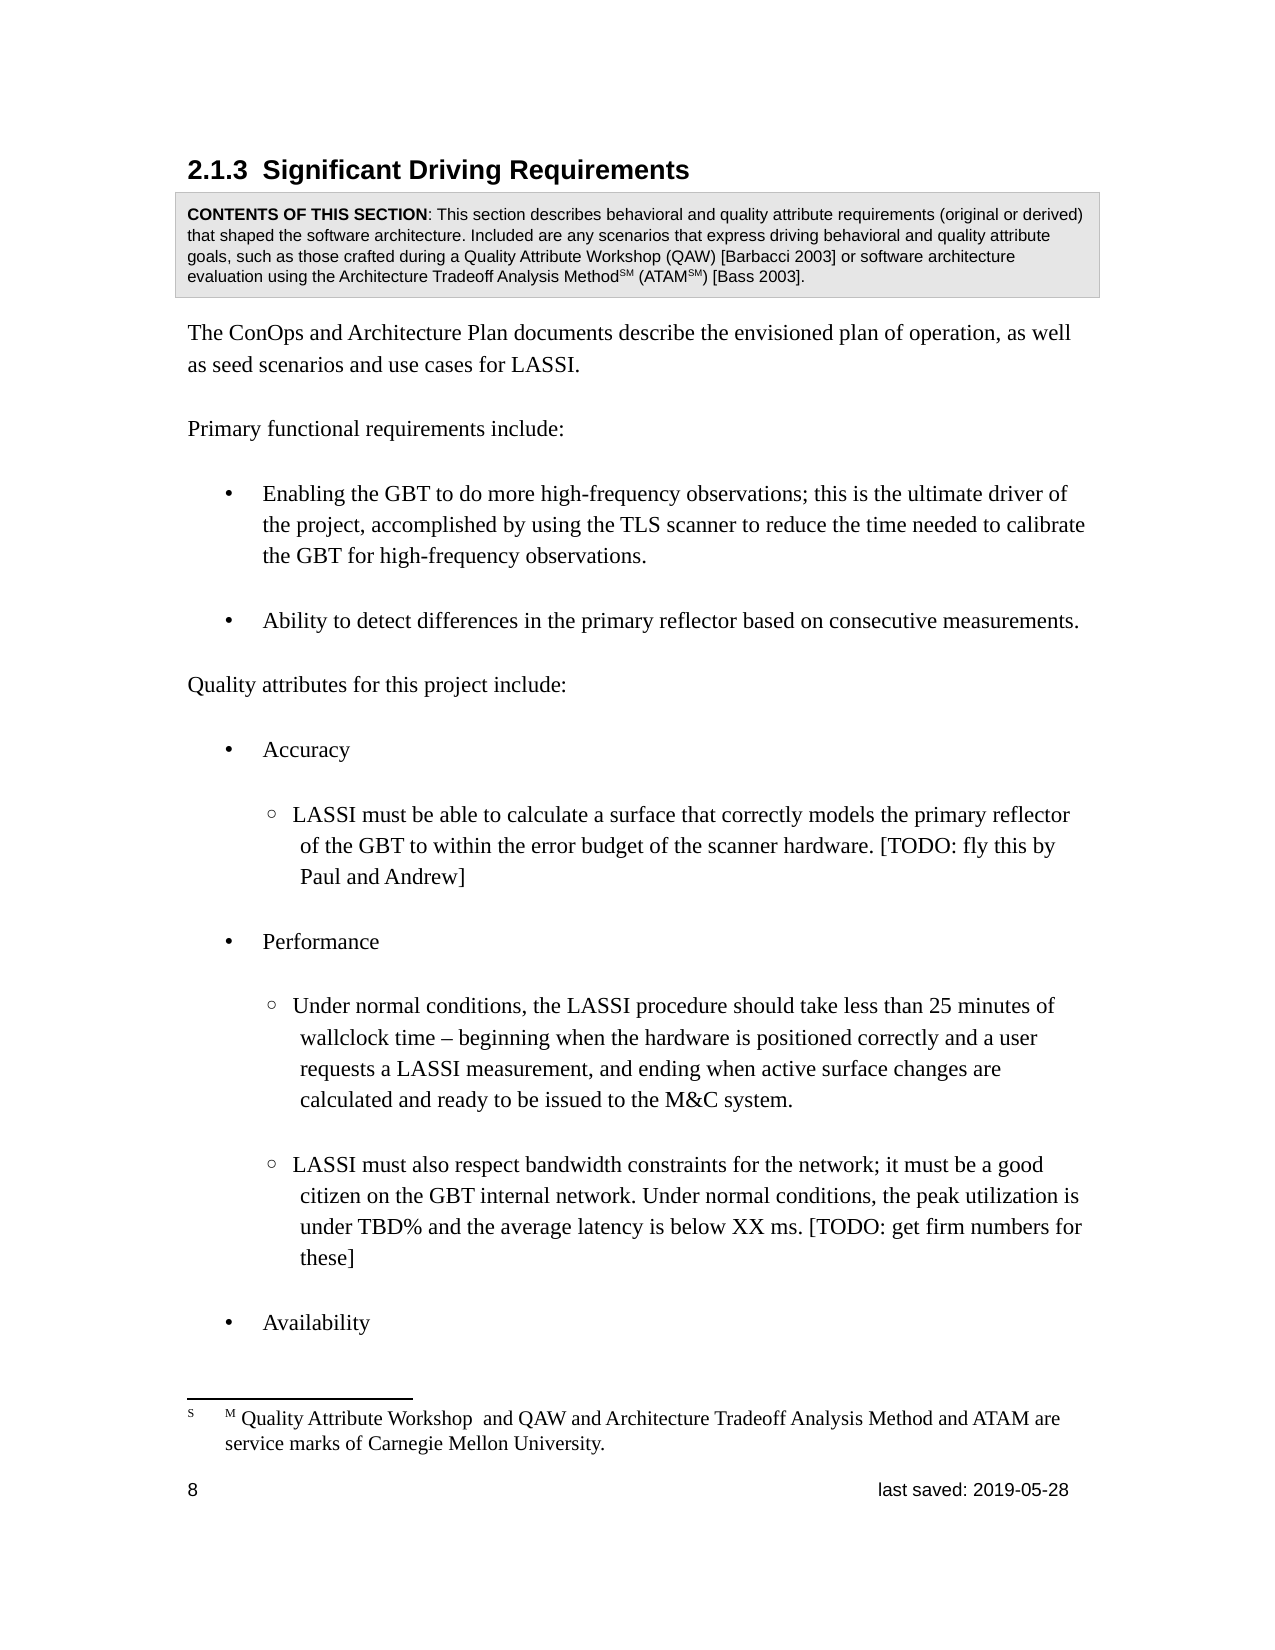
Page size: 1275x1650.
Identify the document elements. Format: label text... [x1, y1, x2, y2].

text Primary functional requirements include: [187, 410, 1087, 442]
list LASSI must be able to calculate a surface that correctly models the primary reflector of the GBT to within the error budget of the scanner hardware. [TODO: fly this by Paul and Andrew] [262, 796, 1087, 889]
table_header CONTENTS OF THIS SECTION: This section describes behavioral and quality attribute requirements (original or derived) that shaped the software architecture. Included are any scenarios that express driving behavioral and quality attribute goals, such as those crafted during a Quality Attribute Workshop (QAW) [Barbacci 2003] or software architecture evaluation using the Architecture Tradeoff Analysis MethodM (ATAMSM) [Bass 2003]. [176, 193, 1099, 297]
list LASSI must also respect bandwidth constraints for the network; it must be a good citizen on the GBT internal network. Under normal conditions, the peak utilization is under TBD% and the average latency is below XX ms. [TODO: get firm numbers for these] [262, 1146, 1087, 1271]
list Ability to detect differences in the primary reflector based on consecutive measurements. [225, 602, 1087, 633]
list Availability [225, 1304, 1087, 1335]
subtitle Significant Driving Requirements [187, 150, 1087, 185]
text The ConOps and Architecture Plan documents describe the envisioned plan of operation, as well as seed scenarios and use cases for LASSI. [187, 314, 1087, 377]
list Under normal conditions, the LASSI procedure should take less than 25 minutes of wallclock time – beginning when the hardware is positioned correctly and a user requests a LASSI measurement, and ending when active surface changes are calculated and ready to be issued to the M&C system. [262, 987, 1087, 1112]
list Enabling the GBT to do more high-frequency observations; this is the ultimate driver of the project, accomplished by using the TLS scanner to reduce the time needed to calibrate the GBT for high-frequency observations. [225, 475, 1087, 569]
list Accuracy [225, 731, 1087, 762]
list Performance [225, 923, 1087, 954]
text Quality attributes for this project include: [187, 667, 1087, 698]
